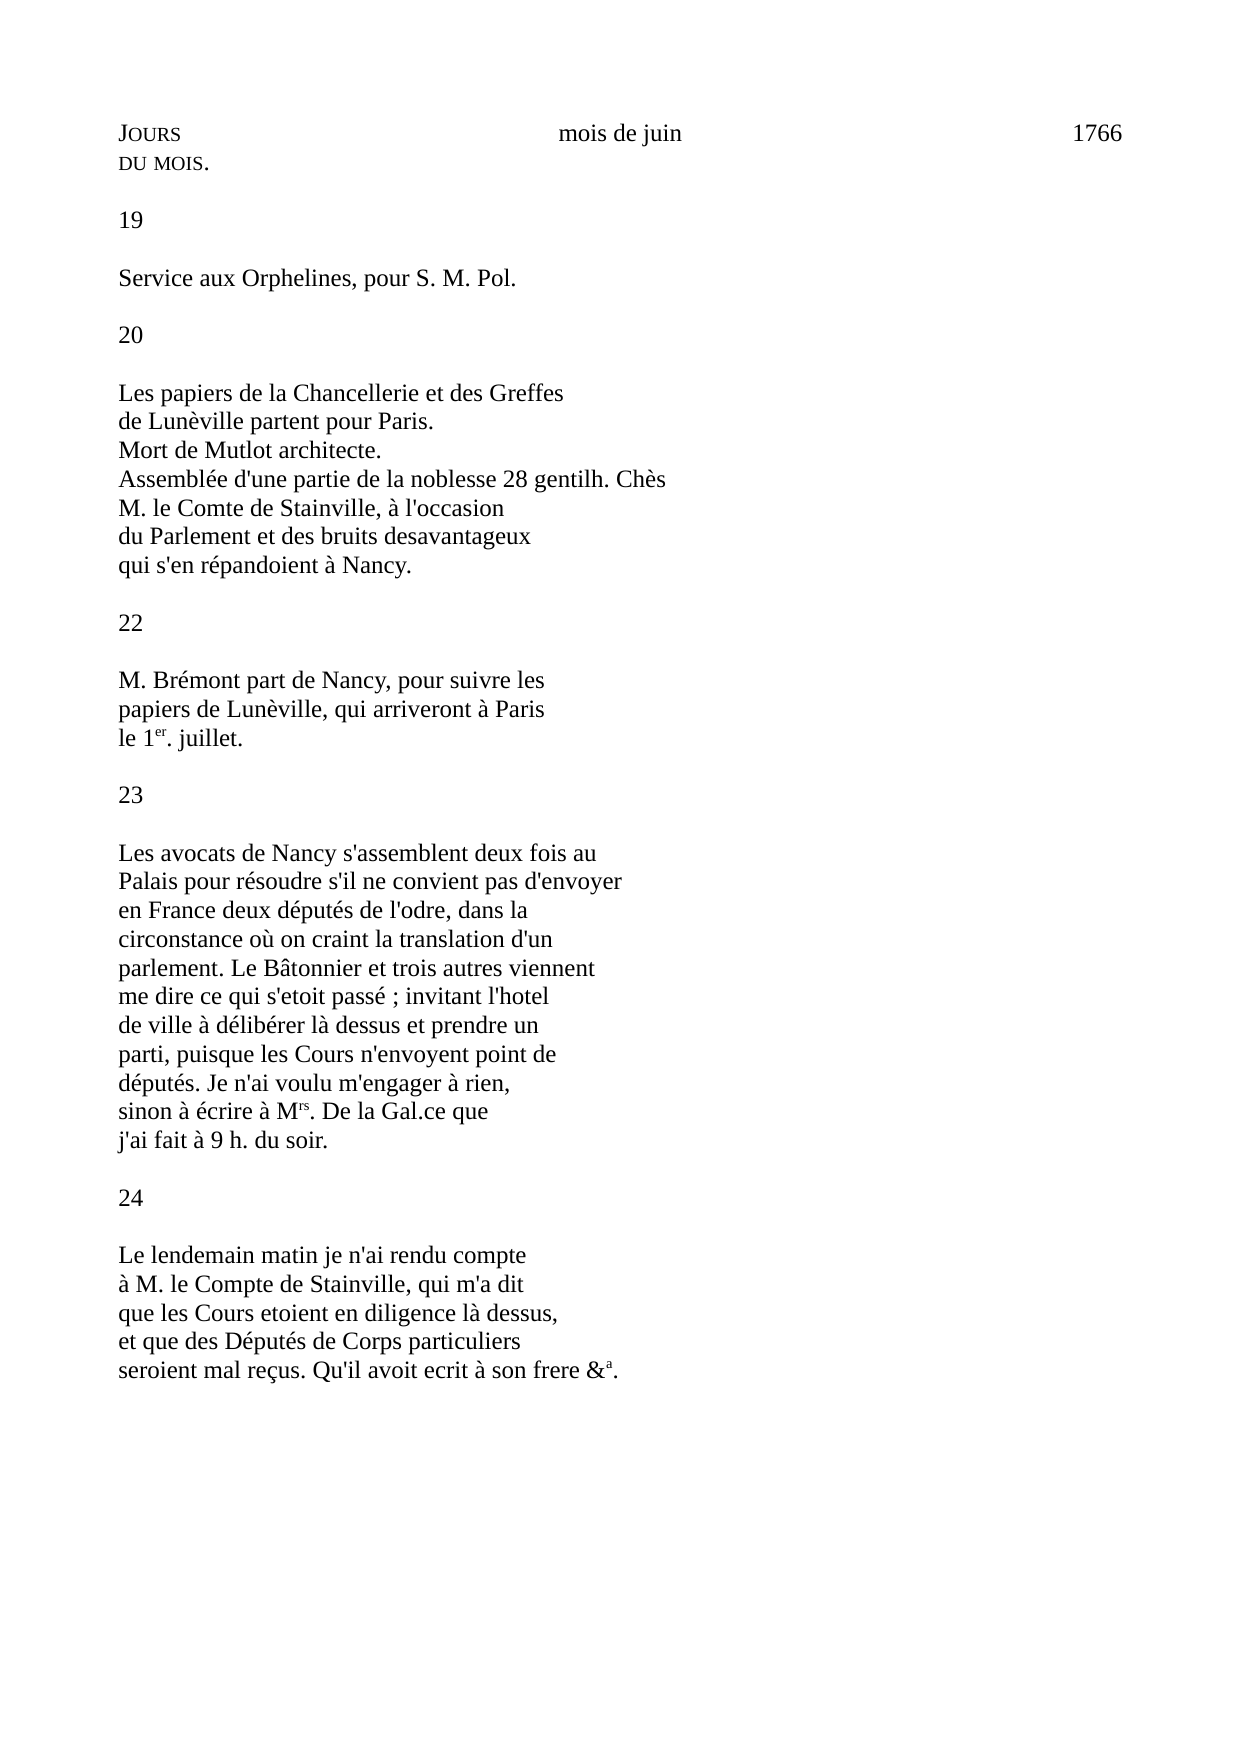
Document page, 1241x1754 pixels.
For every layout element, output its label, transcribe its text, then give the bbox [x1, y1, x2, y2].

text 22 M. Brémont part de Nancy, pour suivre les papiers de Lunèville, qui arriveront à Paris le 1er. juillet. [118, 608, 1122, 751]
text Assemblée d'une partie de la noblesse 28 gentilh. Chès M. le Comte de Stainville, à l'occasion du Parlement et des bruits desavantageux qui s'en répandoient à Nancy. [118, 464, 1122, 579]
text 24 Le lendemain matin je n'ai rendu compte à M. le Compte de Stainville, qui m'a dit que les Cours etoient en diligence là dessus, et que des Députés de Corps particuliers seroient mal reçus. Qu'il avoit ecrit à son frere &a. [118, 1183, 1122, 1384]
text 23 Les avocats de Nancy s'assemblent deux fois au Palais pour résoudre s'il ne convient pas d'envoyer en France deux députés de l'odre, dans la circonstance où on craint la translation d'un parlement. Le Bâtonnier et trois autres viennent me dire ce qui s'etoit passé ; invitant l'hotel de ville à délibérer là dessus et prendre un parti, puisque les Cours n'envoyent point de députés. Je n'ai voulu m'engager à rien, sinon à écrire à Mrs. De la Gal.ce que j'ai fait à 9 h. du soir. [118, 780, 1122, 1154]
text 20 Les papiers de la Chancellerie et des Greffes de Lunèville partent pour Paris. [118, 320, 1122, 435]
text 19 Service aux Orphelines, pour S. M. Pol. [118, 205, 1122, 291]
text Mort de Mutlot architecte. [118, 435, 1122, 464]
